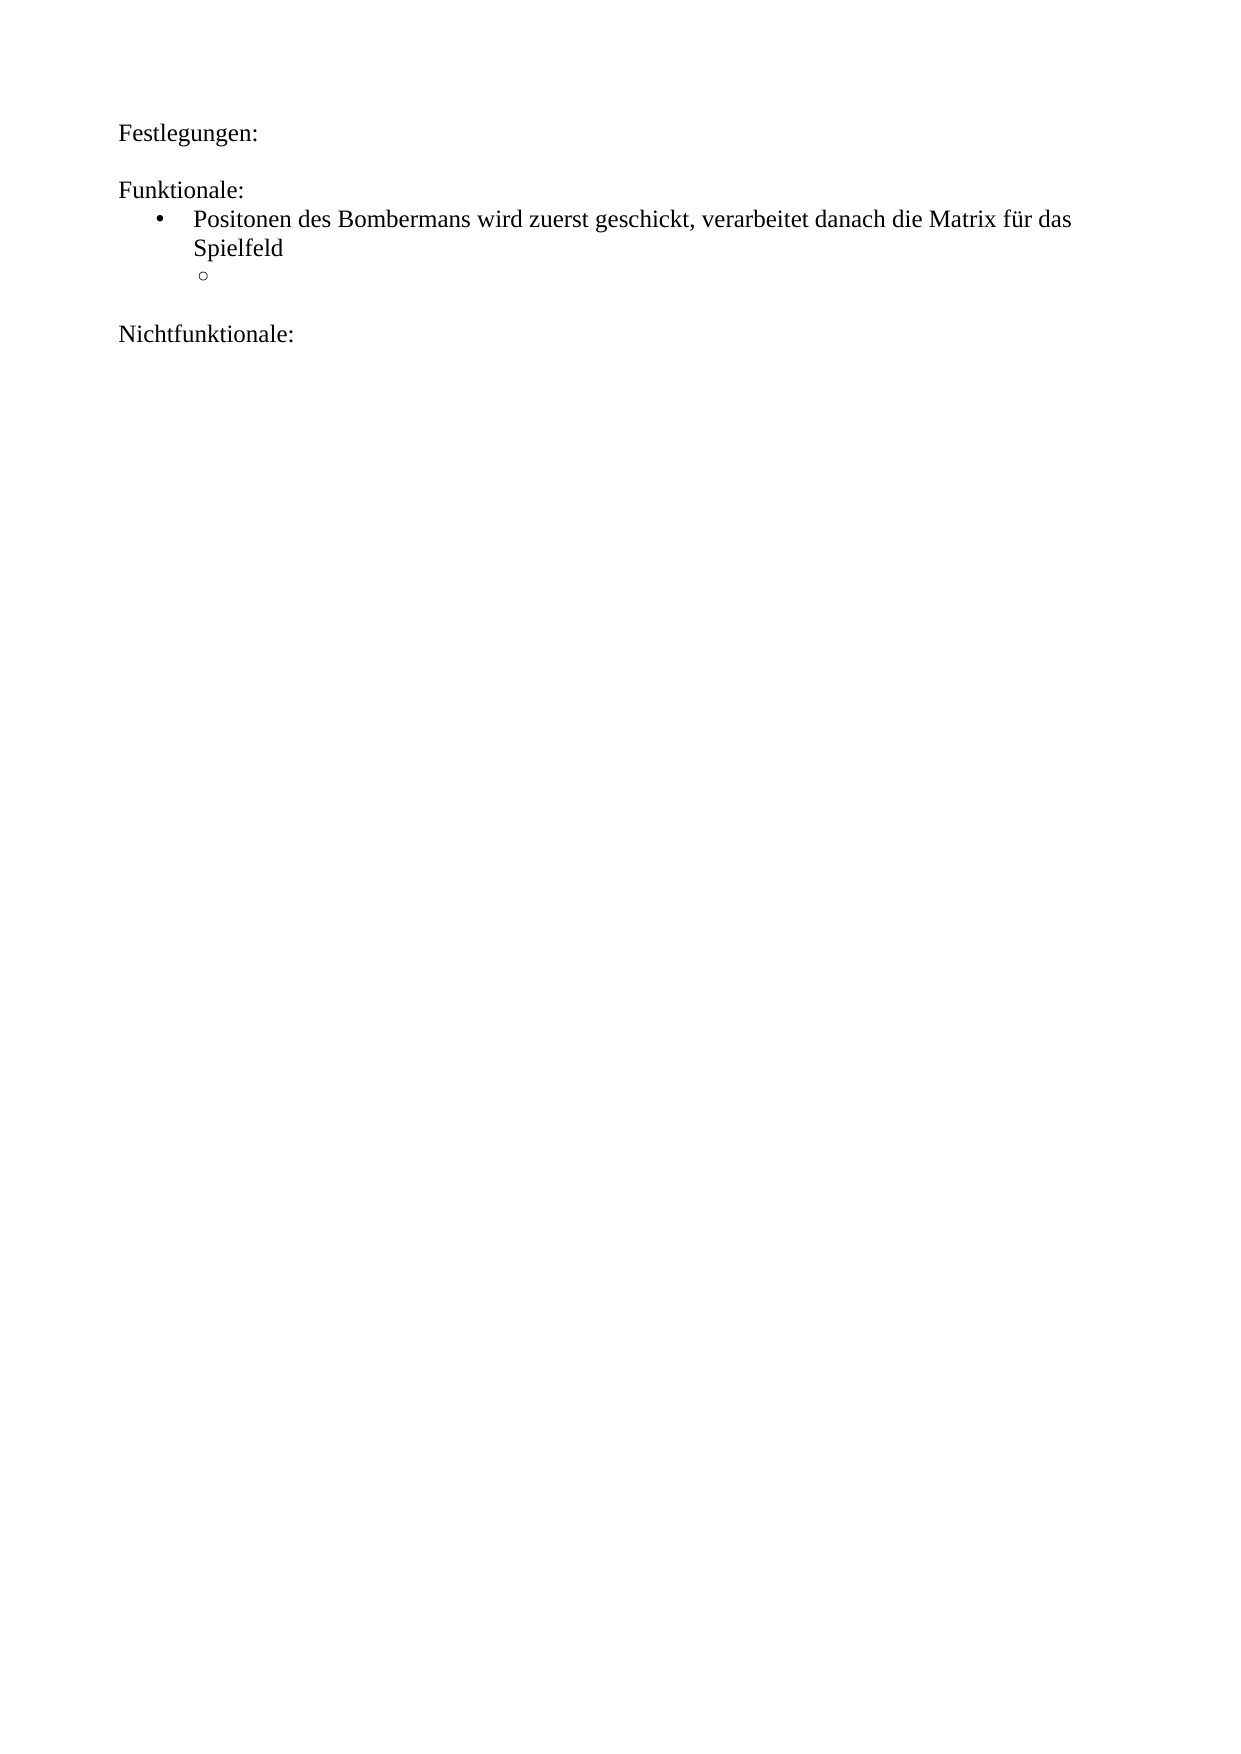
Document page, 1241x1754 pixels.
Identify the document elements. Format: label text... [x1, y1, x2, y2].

text Nichtfunktionale: [118, 291, 1122, 348]
text Funktionale: [118, 176, 1122, 204]
list Positonen des Bombermans wird zuerst geschickt, verarbeitet danach die Matrix für das Spielfeld [156, 204, 1122, 262]
text Festlegungen: [118, 118, 1122, 147]
